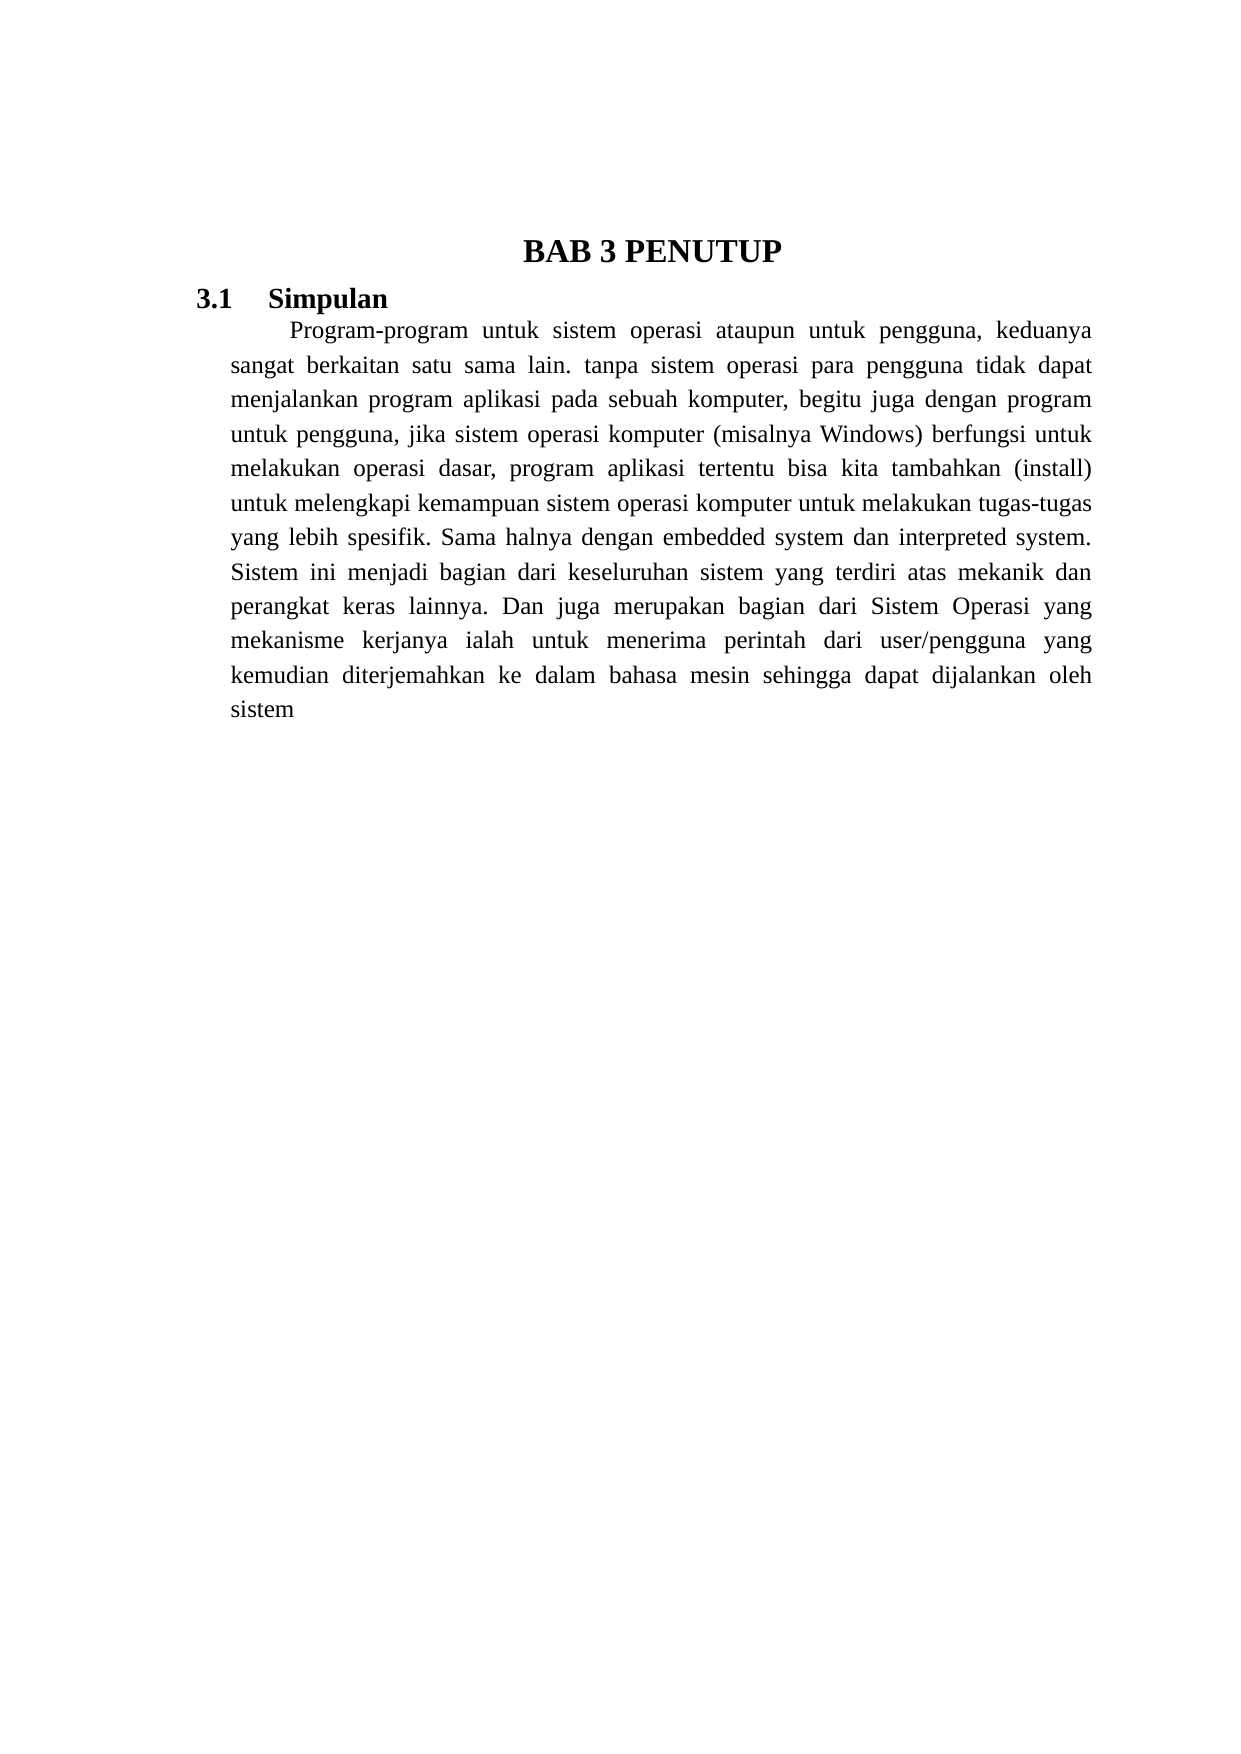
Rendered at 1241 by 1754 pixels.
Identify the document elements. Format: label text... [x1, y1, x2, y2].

text Program-program untuk sistem operasi ataupun untuk pengguna, keduanya sangat berkaitan satu sama lain. tanpa sistem operasi para pengguna tidak dapat menjalankan program aplikasi pada sebuah komputer, begitu juga dengan program untuk pengguna, jika sistem operasi komputer (misalnya Windows) berfungsi untuk melakukan operasi dasar, program aplikasi tertentu bisa kita tambahkan (install) untuk melengkapi kemampuan sistem operasi komputer untuk melakukan tugas-tugas yang lebih spesifik. Sama halnya dengan embedded system dan interpreted system. Sistem ini menjadi bagian dari keseluruhan sistem yang terdiri atas mekanik dan perangkat keras lainnya. Dan juga merupakan bagian dari Sistem Operasi yang mekanisme kerjanya ialah untuk menerima perintah dari user/pengguna yang kemudian diterjemahkan ke dalam bahasa mesin sehingga dapat dijalankan oleh sistem [230, 315, 1093, 723]
subtitle BAB 3 PENUTUP [177, 231, 1093, 269]
subtitle Simpulan [196, 282, 1093, 315]
